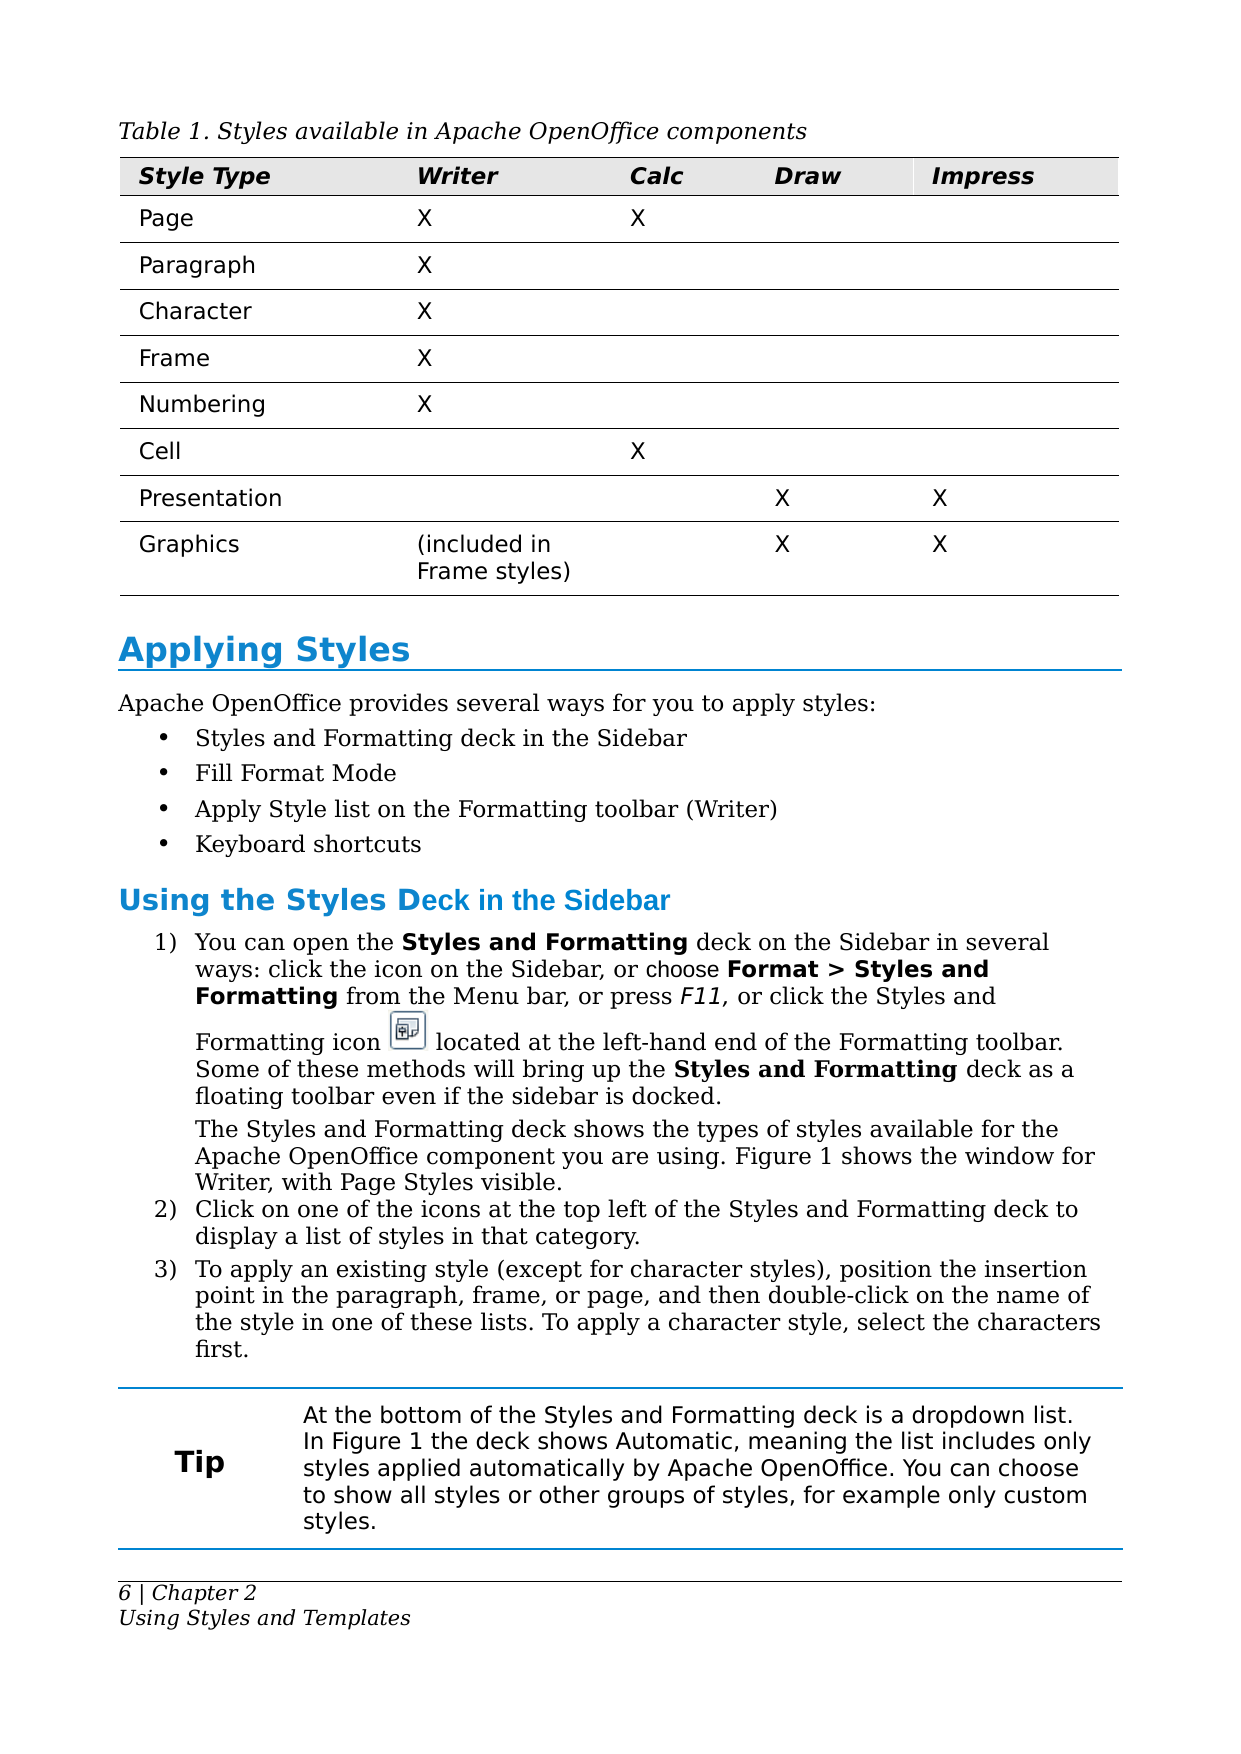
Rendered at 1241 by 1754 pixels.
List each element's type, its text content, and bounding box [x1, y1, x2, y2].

table_cell X [398, 290, 612, 335]
table_cell [612, 243, 756, 288]
table_cell X [612, 429, 756, 475]
table_header Writer [398, 158, 612, 195]
table_cell [914, 290, 1118, 335]
table_cell Presentation [120, 476, 398, 521]
subtitle Using the Styles Deck in the Sidebar [118, 883, 1122, 917]
table_cell (included in Frame styles) [398, 522, 612, 594]
table_cell [756, 336, 913, 382]
table_cell [756, 290, 913, 335]
list Click on one of the icons at the top left of the Styles and Formatting deck to display a list of styles in that category. [177, 1196, 1122, 1249]
list Apache OpenOffice provides several ways for you to apply styles: [118, 690, 1122, 717]
table_cell [612, 476, 756, 521]
table_header Style Type [120, 158, 398, 195]
table_cell [612, 522, 756, 594]
table_header Tip [118, 1389, 281, 1548]
table_cell [914, 429, 1118, 475]
table_header Calc [612, 158, 756, 195]
table_cell [398, 429, 612, 475]
table_cell Page [120, 196, 398, 242]
table_cell [612, 290, 756, 335]
table_cell X [398, 196, 612, 242]
table_header Impress [914, 158, 1118, 195]
table_cell X [756, 522, 913, 594]
list Apply Style list on the Formatting toolbar (Writer) [156, 794, 1122, 823]
table_cell [756, 196, 913, 242]
list The Styles and Formatting deck shows the types of styles available for the Apache OpenOffice component you are using. Figure 1 shows the window for Writer, with Page Styles visible. [195, 1116, 1122, 1196]
table_cell [914, 383, 1118, 428]
table_cell [756, 383, 913, 428]
table_cell Frame [120, 336, 398, 382]
table_cell Numbering [120, 383, 398, 428]
picture [388, 1009, 429, 1051]
table_cell [914, 196, 1118, 242]
table_cell [914, 243, 1118, 288]
list Fill Format Mode [156, 758, 1122, 788]
table_cell Graphics [120, 522, 398, 594]
table_cell X [914, 476, 1118, 521]
table_cell [612, 383, 756, 428]
table_cell [612, 336, 756, 382]
list Styles and Formatting deck in the Sidebar [156, 723, 1122, 752]
table_cell X [398, 383, 612, 428]
text Table 1. Styles available in Apache OpenOffice components [118, 118, 1122, 145]
list Keyboard shortcuts [156, 829, 1122, 858]
table_cell [756, 429, 913, 475]
table_cell [914, 336, 1118, 382]
list You can open the Styles and Formatting deck on the Sidebar in several ways: click the icon on the Sidebar, or choose Format > Styles and Formatting from the Menu bar, or press F11, or click the Styles and Formatting icon located at the left-hand end of the Formatting toolbar. Some of these methods will bring up the Styles and Formatting deck as a floating toolbar even if the sidebar is docked. [177, 929, 1122, 1110]
table_cell X [914, 522, 1118, 594]
table_cell Character [120, 290, 398, 335]
table_cell X [398, 243, 612, 288]
subtitle Applying Styles [118, 630, 1122, 669]
list To apply an existing style (except for character styles), position the insertion point in the paragraph, frame, or page, and then double-click on the name of the style in one of these lists. To apply a character style, select the characters first. [177, 1256, 1122, 1362]
table_cell Paragraph [120, 243, 398, 288]
table_cell X [612, 196, 756, 242]
table_cell Cell [120, 429, 398, 475]
table_cell [756, 243, 913, 288]
table_cell X [398, 336, 612, 382]
table_header Draw [756, 158, 913, 195]
table_header At the bottom of the Styles and Formatting deck is a dropdown list. In Figure 1 the deck shows Automatic, meaning the list includes only styles applied automatically by Apache OpenOffice. You can choose to show all styles or other groups of styles, for example only custom styles. [281, 1389, 1122, 1548]
table_cell X [756, 476, 913, 521]
table_cell [398, 476, 612, 521]
